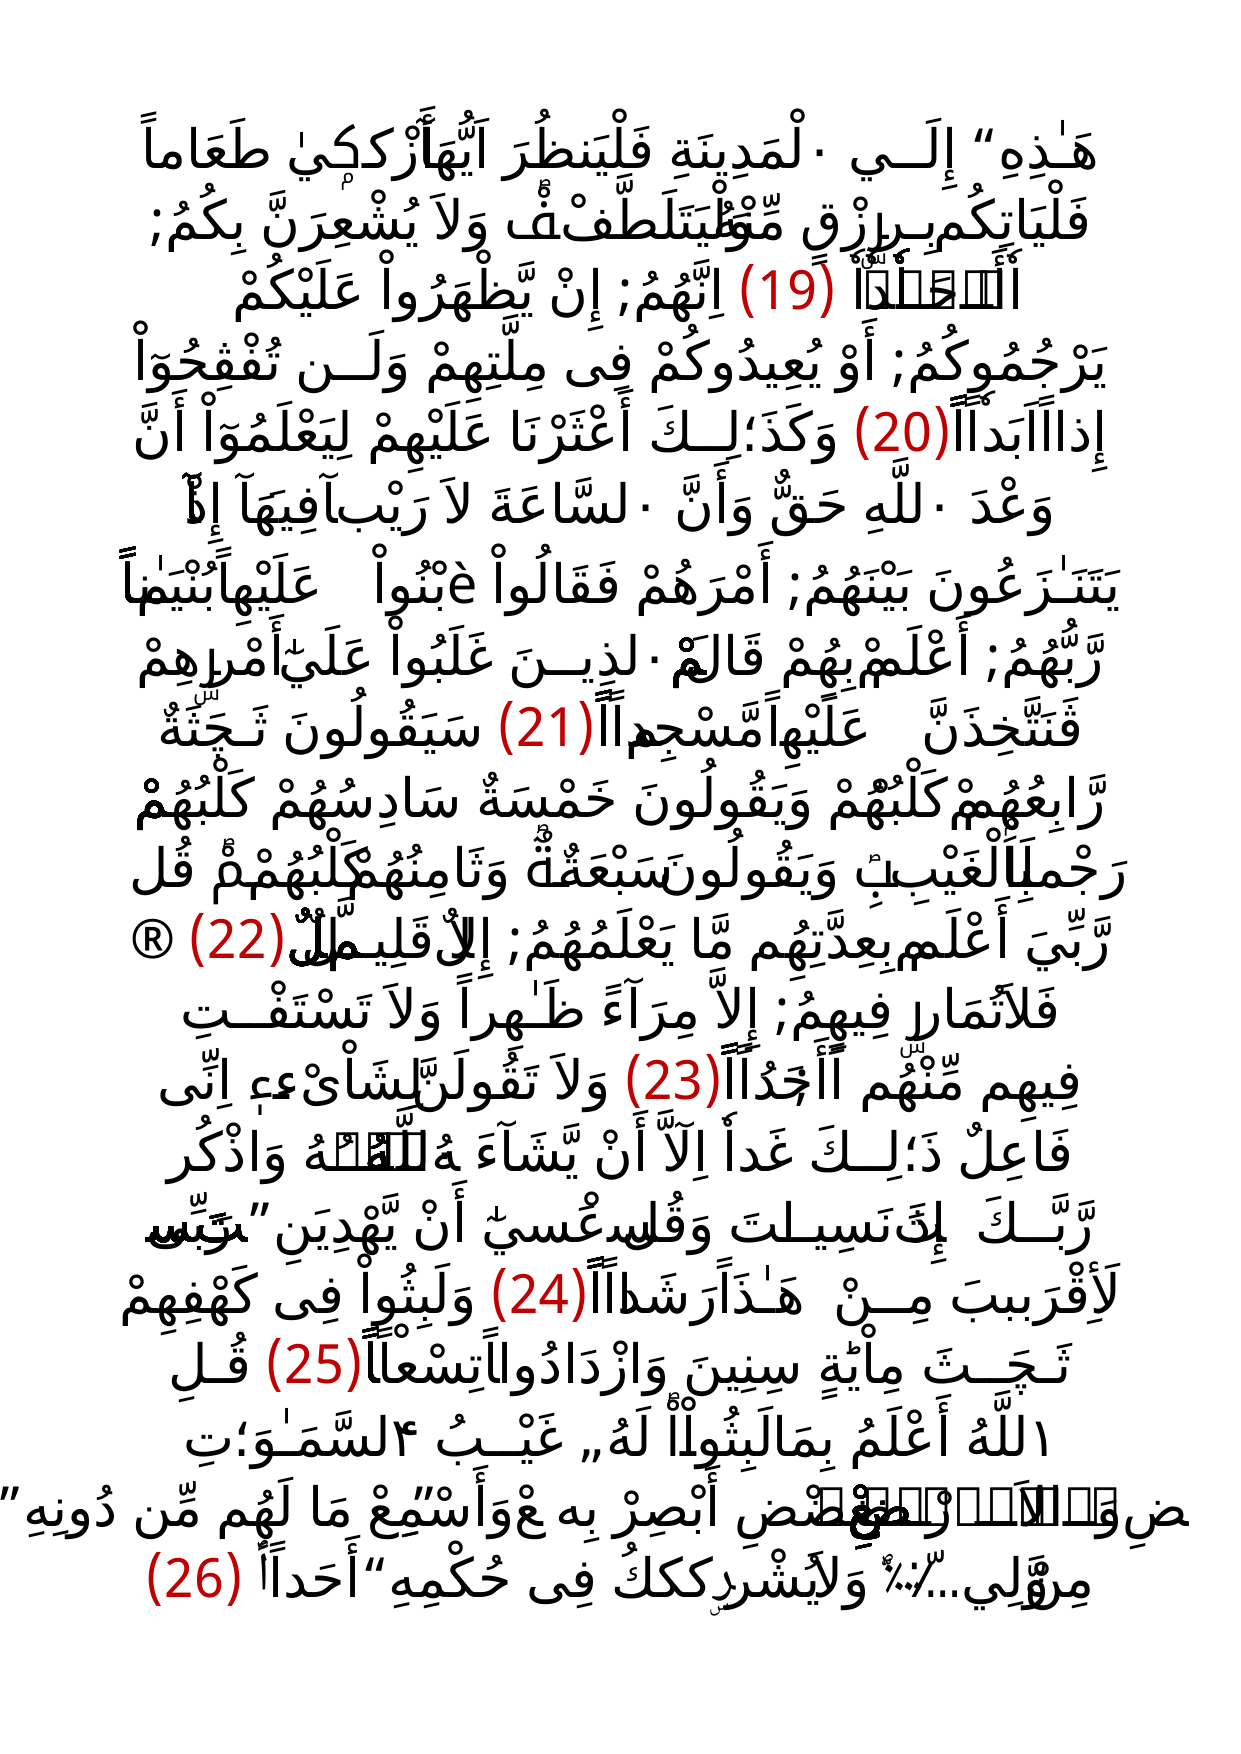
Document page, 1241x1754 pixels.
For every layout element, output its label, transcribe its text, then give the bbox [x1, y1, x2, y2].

text نَبَأَهُم بِالْحَقﱢّؐ إِنَّهُمْ فِتْيَة٘ —امَنُواْ بِرَبِّهِمْ وَزۣدْنَـٰهُمْ هُديًؐ (13) وَرَبَطْنَا عَلَيٰ قُلُوبِهِمُ; إِذْ قَامُواْ فَقَالُواْ رَبُّنَا رَبُّ ۴لسَّمَـٰوَ؛تِ وَالاَرْضِ لَن نَّدْعُوَاْ مِن دُونِهِ“ إِچَهاً لَّقَدْ قُلْنَآ إِذاً شَطَطاٗؐ (14) هَـٰٓؤُلآَءِ قَوْمُنَا "تَّخَذُواْ مِــن دُونِهِ“ ءَالِهَةً لَّوْلاَ يَاتُونَ عَلَيْهِم بِسُلْطَـٰنٙ بَيِّنٍؐ فَمَــنَ اَظْلَمُ مِمَّنِ 'فْتَرۭيٰ عَلَي ۰للَّهِ كَذِباًؐ (15) وَإِذِ 'عْتَزَلْتُمُوهُمْ وَمَا يَعْبُدُونَ إِلاَّ ۰للَّهَ فَأْوُﹽاْ إِلَــي ۰لْكَهْفِ يَنشُرْ لَكُمْ رَبُّكُم مِّن رَّحْمَتِهِ” وَيُهَيِّىْ لَكُم مِّنَ اَمْرۣكُم مَّرْفِقاًؐ (16) © وَتَرَي ۰لشَّمْسَ إِذَا طَلَعَت تَّزَّ؛وَرُ عَــن كَهْفِهِمْ ذَاتَ ۰لْيَمِينِ وَإِذَا غَرَبَت تَّقْرۣضُهُمْ ذَاتَ ۰لشِّمَالِ وَهُمْ فِى فَجْوَةٍ مِّنْهُؐ ذَ؛لِــكَ مِــنَ —ايَـٰــتِ ۱للَّهِؐ مَـنْ يَّهْدِ ۱للَّهُ فَهُوَ ۰لْمُهْتَدِؐ” وَمَنْ يُّضْلِلْ فَلَن تَجِدَ لَهُ„ وَلِيّاً مُّرْشِداًؐ (17) وَتَحْسِبُهُمُ; أَيْقَاظاً وَهُمْ رُقُودٌؐ وَنُقَلِّبُهُمْ ذَاتَ ۰لْيَمِينِ وَذَاتَ ۰لشِّمَالِ وَكَلْبُهُم بَـٰسِطٌ ذِرَاعَيْهِ بِالْوَصِيدِؐ لَوۣ 'طَّلَعْتَ عَلَيْهِمْ لَوَلَّيْتَ مِنْهُمْ فِرَاراً وَلَمُلِّيؔتَ مِنْهُمْ رُعْباًؐ (18) وَكَذَ؛لِــكَ بَعَثْنَـٰهُمْ لِيَتَسَآءَلُواْ بَيْنَهُمْؐ قَالَ قَآئِــلٌ مِّنْهُمْ كَمْ لَبِثْتُمْؐ قَالُواْ لَبِثْنَا يَوْماٗ اَوْ بَعْضَ يَوْمٍؐ قَالُواْ رَبُّكُمُ; أَعْلَمُ بِمَا لَبِثْتُمْ فَابْعَثُوٓاْ أَحَدَكُم بِوَرۣقِكُمْ هَـٰذِهِ“ إِلَــي ۰لْمَدِينَةِ فَلْيَنظُرَ اَيُّهَآ أَزْكۭيٰ طَعَاماً فَلْيَاتِكُم بِـرۣزْقٍ مِّنْهُ وَلْيَتَلَطَّفْؐ وَلاَ يُشْعِرَنَّ بِكُمُ; أَحَداٗؐ (19) اِنَّهُمُ; إِنْ يَّظْهَرُواْ عَلَيْكُمْ يَرْجُمُوكُمُ; أَوْ يُعِيدُوكُمْ فِى مِلَّتِهِمْ وَلَــن تُفْڤِحُوٓاْ إِذاٗ اَبَداًؐ (20) وَكَذَ؛لِــكَ أَعْثَرْنَا عَلَيْهِمْ لِيَعْلَمُوٓاْ أَنَّ وَعْدَ ۰للَّهِ حَقٌّ وَأَنَّ ۰لسَّاعَةَ لاَ رَيْبَ فِيهَآؐ إِذْ يَتَنَـٰزَعُونَ بَيْنَهُمُ; أَمْرَهُمْ فَقَالُواْ èبْنُواْ عَلَيْهِم بُنْيَـٰناًؐ رَّبُّهُمُ; أَعْلَمُ بِهِمْؐ قَالَ ۰لذِيــنَ غَلَبُواْ عَلَيٰٓ أَمْرۣهِمْ ڤَنَتَّخِذَنَّ عَلَيْهِم مَّسْجِداًؐ (21) سَيَقُولُونَ ثَـچَثَةٌ رَّابِعُهُمْ كَلْبُهُمْؐ وَيَقُولُونَ خَمْسَةٌ سَادِسُهُمْ كَلْبُهُمْ رَجْماَۢ بِالْغَيْبِؐ وَيَقُولُونَ سَبْعَةٌؐ وَثَامِنُهُمْ كَلْبُهُمْؐ قُل رَّبِّيَ أَعْلَمُ بِعِدَّتِهِمؐ مَّا يَعْلَمُهُمُ; إِلاَّ قَلِيــلٌؐ (22) ® فَلاَ تُمَارۣ فِيهِمُ; إِلاَّ مِرَآءً ظَـٰهِراً وَلاَ تَسْتَفْــتِ فِيهِم مِّنْهُمُ; أَحَداًؐ (23) وَلاَ تَقُولَنَّ لِشَاْىْءٖ اِنِّى فَاعِلٌ ذَ؛لِــكَ غَداٗ اِلٓاَّ أَنْ يَّشَآءَ ۰للَّهُؐ وَاذْكُر رَّبَّــكَ إِذَا نَسِيــتَؐ وَقُلْ عَسۭيٰٓ أَنْ يَّهْدِيَنِ” رَبِّى لَأِقْرَبببَ مِــنْ هَـٰذَا رَشَداًؐ (24) وَلَبِثُواْ فِى كَهْفِهِمْ ثَـچَــثَ مِاْيؕةٍ سِنِينَ وَازْدَادُواْ تِسْعاًؐ (25) قُـلِ ۱للَّهُ أَعْلَمُ بِمَا لَبِثُواْؐ لَهُ„ غَيْــبُ ۴لسَّمَـٰوَ؛تِ وَالاَرْضضضِؐ أَبْصِرْ بِهِ” وَأَسْمِعْؐ مَا لَهُم مِّن دُونِهِ” مِنْ وَّلِي؊ّؐ وَلاَ يُشْرۣكككُ فِى حُكْمِهِ“ أَحَداًؐ (26) وَاتْــلُ مَآ ٱُوحِيَ إِلَيْــكَ مِن كِتَابِ رَبِّــكَ لاَ مُبَدِّلَ لِكَلِمَـٰتِهِؐ” وَلَن تَجِدَ مِن دُونِهِ” مُڤْتَحَداًؐ (27) وَاصْبِرْ نَفْسَــكَ مَعَ ۰لذِيــنَ يَدْعُونَ رَبَّهُم بِالْغَدَوٰةِ وَالْعَشِيِّ يُرۣيدُونَ وَجْهَهُؐ, وَلاَ تَعْدُ عَيْنَـٰكَ عَنْهُمْ تُرۣيدُ زۣينَةَ ۰لْحَيَوٰةِ ۱لدُّنْيۭاؐ وَلاَ تُطِعْ مَنَ اَغْفَلْنَا قَلْبَهُ„ عَــن ذِكْرۣنَا وَاتَّبَعَ هَوۭيٰهُ وَكَانننَ أَمْرُهُ„ فُرُطاًؐ (28) وَقُـلِ ۱لْحَقُّ مِن رَّبِّكُمْ فَمَــن شَآءَ فَلْيُومِنْ وَّمَــن شَآءَ فَلْيَكْفُرۣؐ اِنَّآ أَعْتَدْنَا لِلظَّـٰلِمِيــنَ نَاراٗ اَحَاطَ بِهِمْ سُرَادِقُهَاؐ وَإِنْ يَّسْتَغِيثُواْ يُغَاثُواْ بِمَآءٍ كَالْمُهْلِ يَشْوۣى ۱لْوُجُوهَؐ بِيسَ ۰لشَّرَابُؐ وَسَآءَتْ مُرْتَفَقاٗؐ (29) ¥ اِنَّ ۰لذِيــنَ ءَامَنُواْ وَعَمِلُواْ ۴ڤصَّـٰڤِحَـٰتِ إِنَّا لاَ نُضِيعُ أَجْرَ مَــنَ اَحْسَــنَ عَمَلٗؐا (30) ۷وْلَئِــكَ [118, 118, 1122, 1619]
